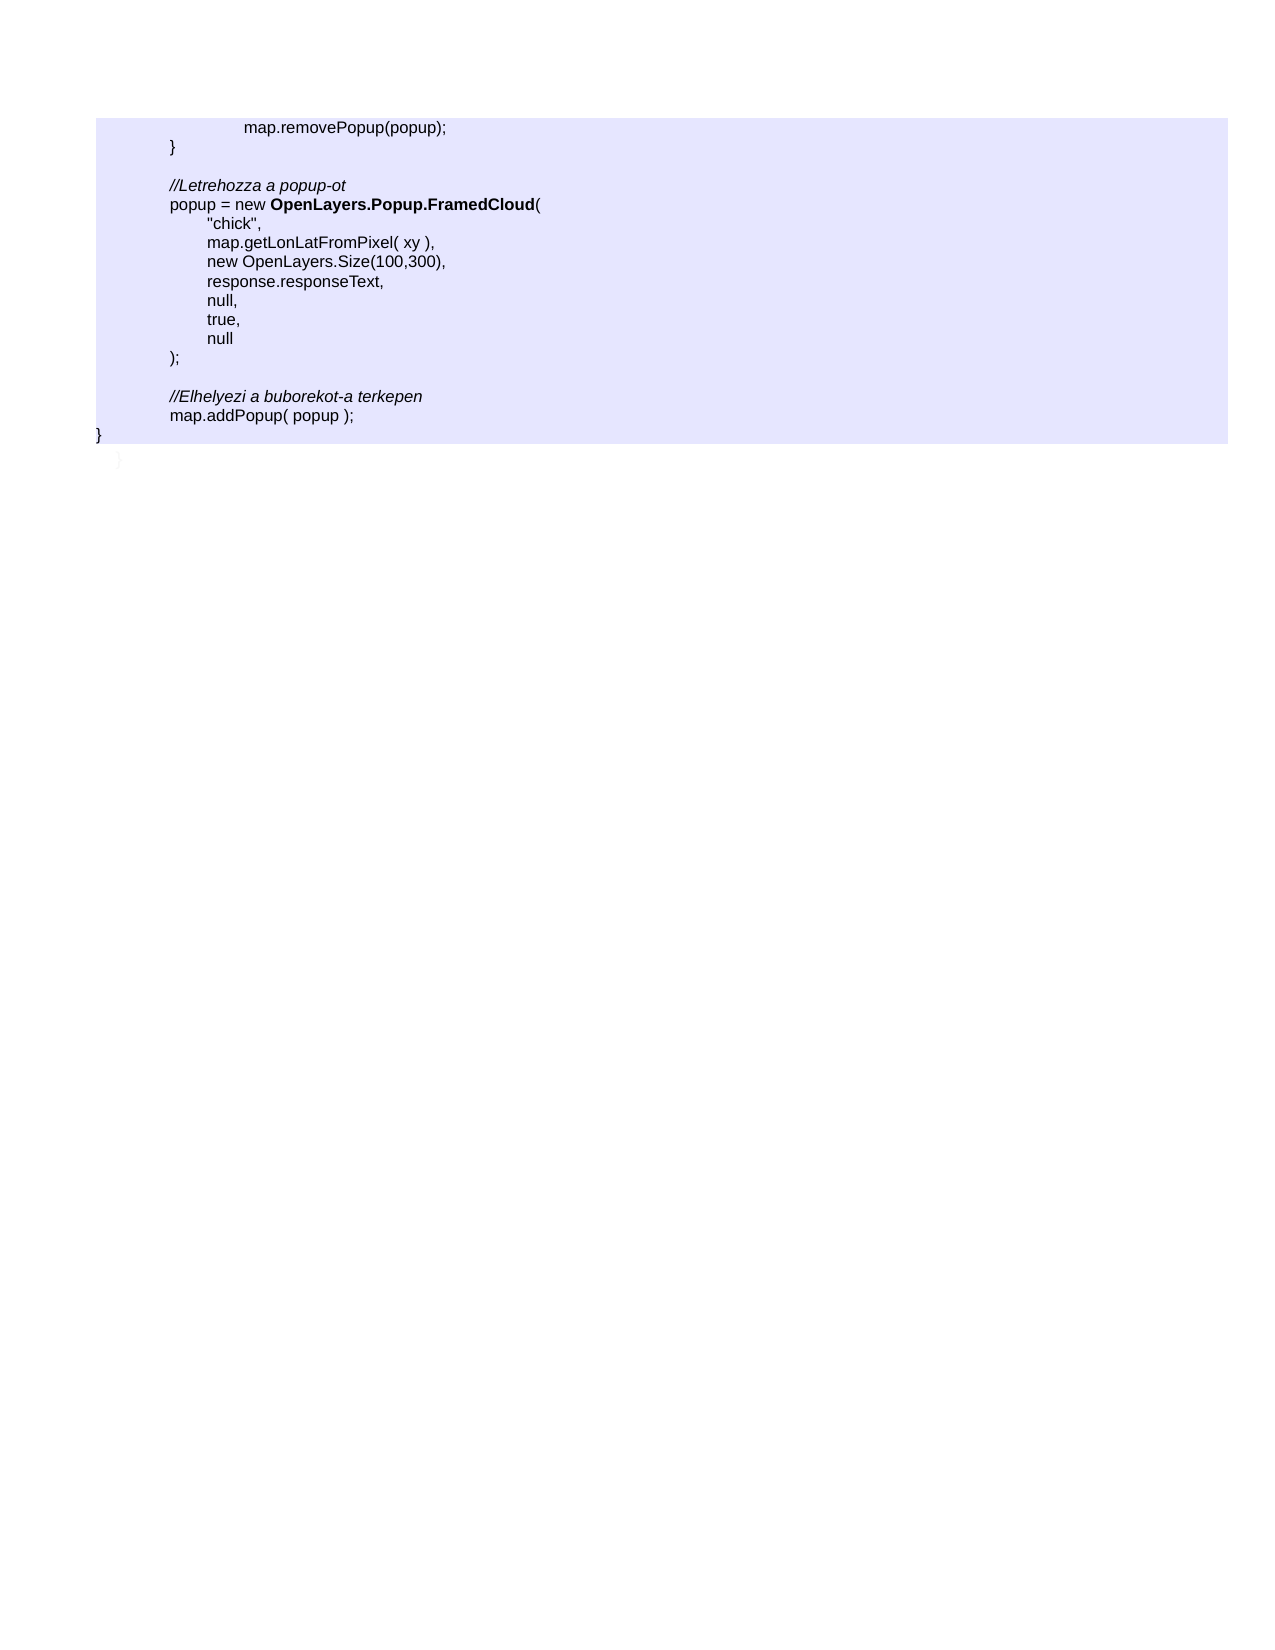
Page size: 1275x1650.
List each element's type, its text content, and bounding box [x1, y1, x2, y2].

text } [96, 425, 1228, 444]
text new OpenLayers.Size(100,300), [96, 252, 1228, 271]
text null, [96, 291, 1228, 310]
text response.responseText, [96, 271, 1228, 291]
text //Elhelyezi a buborekot-a terkepen [96, 386, 1228, 406]
text popup = new OpenLayers.Popup.FramedCloud( [96, 195, 1228, 214]
text map.removePopup(popup); [96, 118, 1228, 137]
text //Letrehozza a popup-ot [96, 176, 1228, 195]
text "chick", [96, 214, 1228, 233]
text null [96, 329, 1228, 348]
text ); [96, 348, 1228, 367]
text true, [96, 310, 1228, 329]
text map.getLonLatFromPixel( xy ), [96, 233, 1228, 252]
text } [39, 444, 1228, 472]
text map.addPopup( popup ); [96, 406, 1228, 425]
text } [96, 137, 1228, 156]
